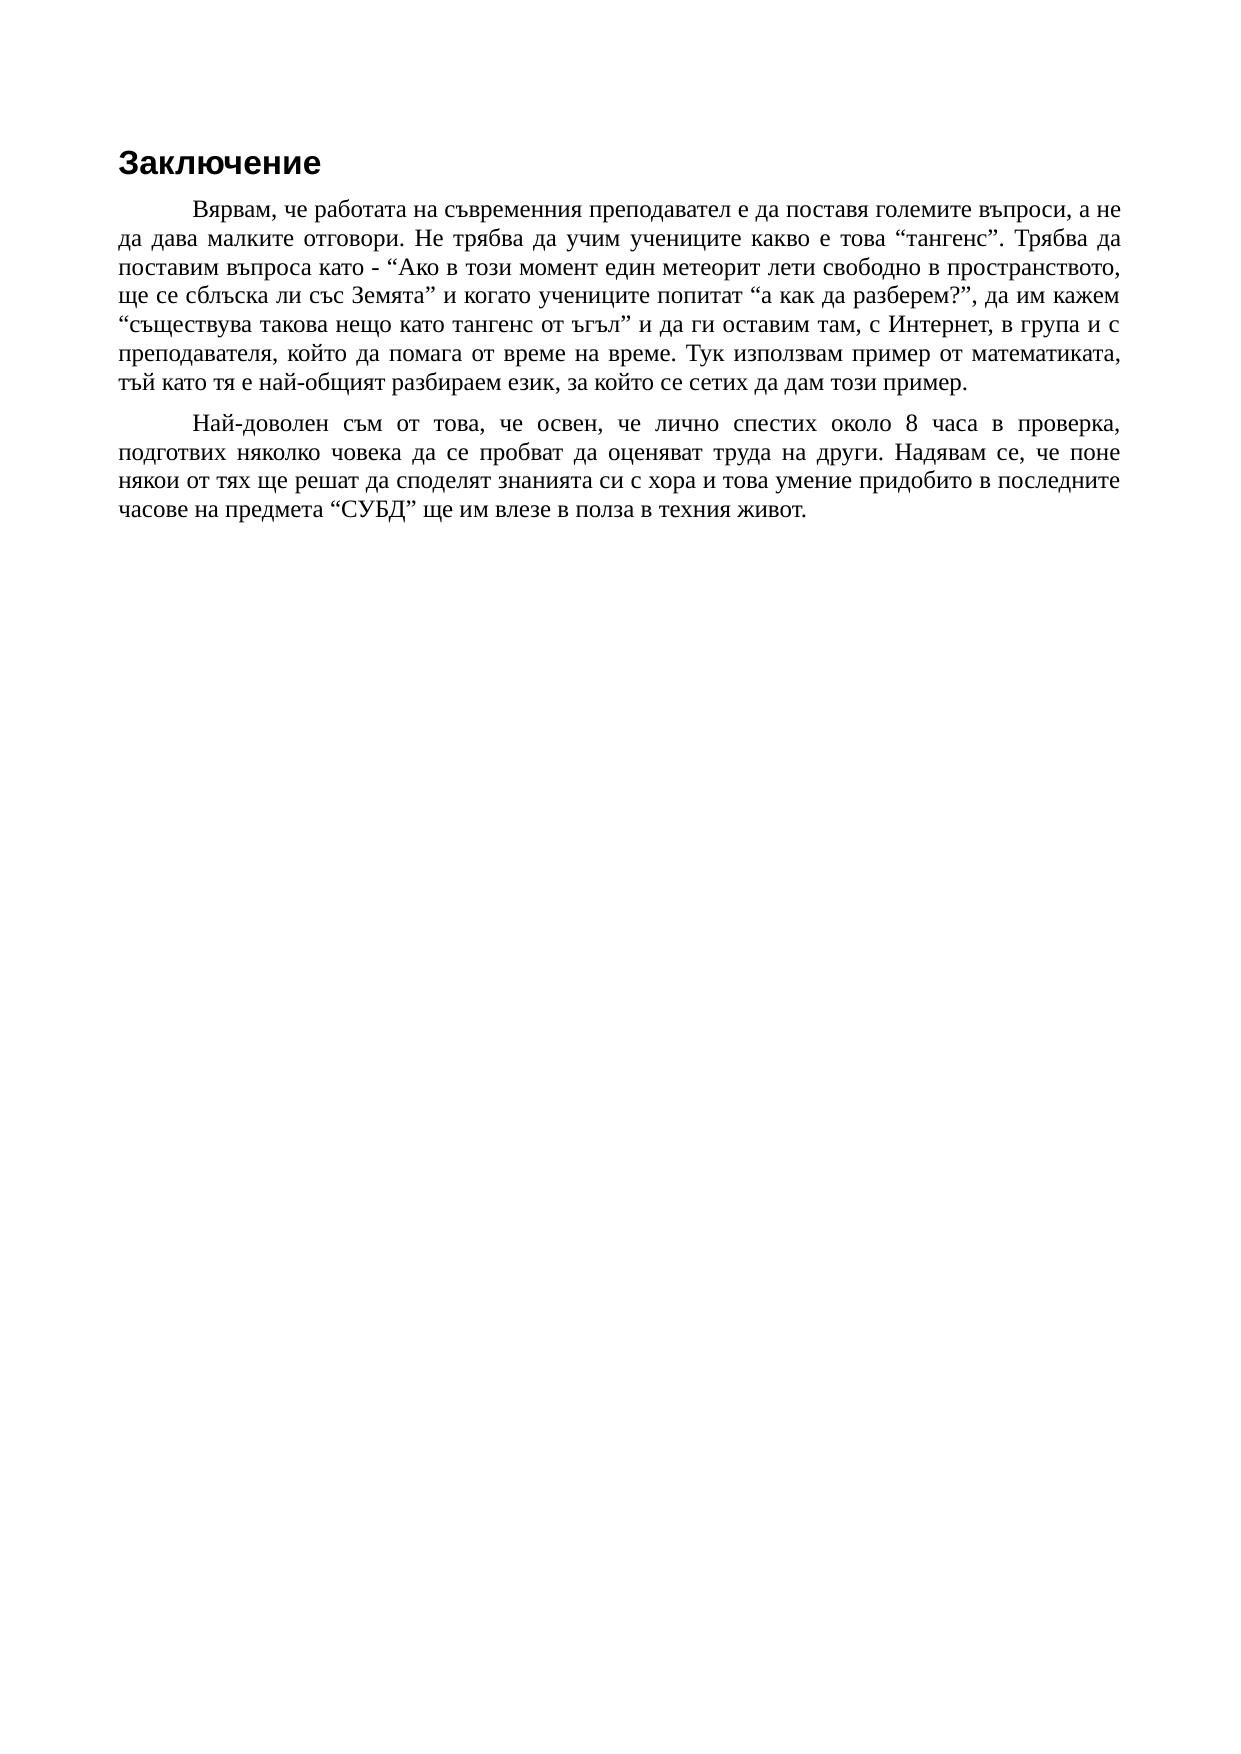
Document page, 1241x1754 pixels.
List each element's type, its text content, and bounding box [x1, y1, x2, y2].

text Най-доволен съм от това, че освен, че лично спестих около 8 часа в проверка, подготвих няколко човека да се пробват да оценяват труда на други. Надявам се, че поне някои от тях ще решат да споделят знанията си с хора и това умение придобито в последните часове на предмета “СУБД” ще им влезе в полза в техния живот. [118, 408, 1122, 523]
text Вярвам, че работата на съвременния преподавател е да поставя големите въпроси, а не да дава малките отговори. Не трябва да учим учениците какво е това “тангенс”. Трябва да поставим въпроса като - “Ако в този момент един метеорит лети свободно в пространството, ще се сблъска ли със Земята” и когато учениците попитат “а как да разберем?”, да им кажем “съществува такова нещо като тангенс от ъгъл” и да ги оставим там, с Интернет, в група и с преподавателя, който да помага от време на време. Тук използвам пример от математиката, тъй като тя е най-общият разбираем език, за който се сетих да дам този пример. [118, 194, 1122, 396]
subtitle Заключение [118, 143, 1122, 182]
